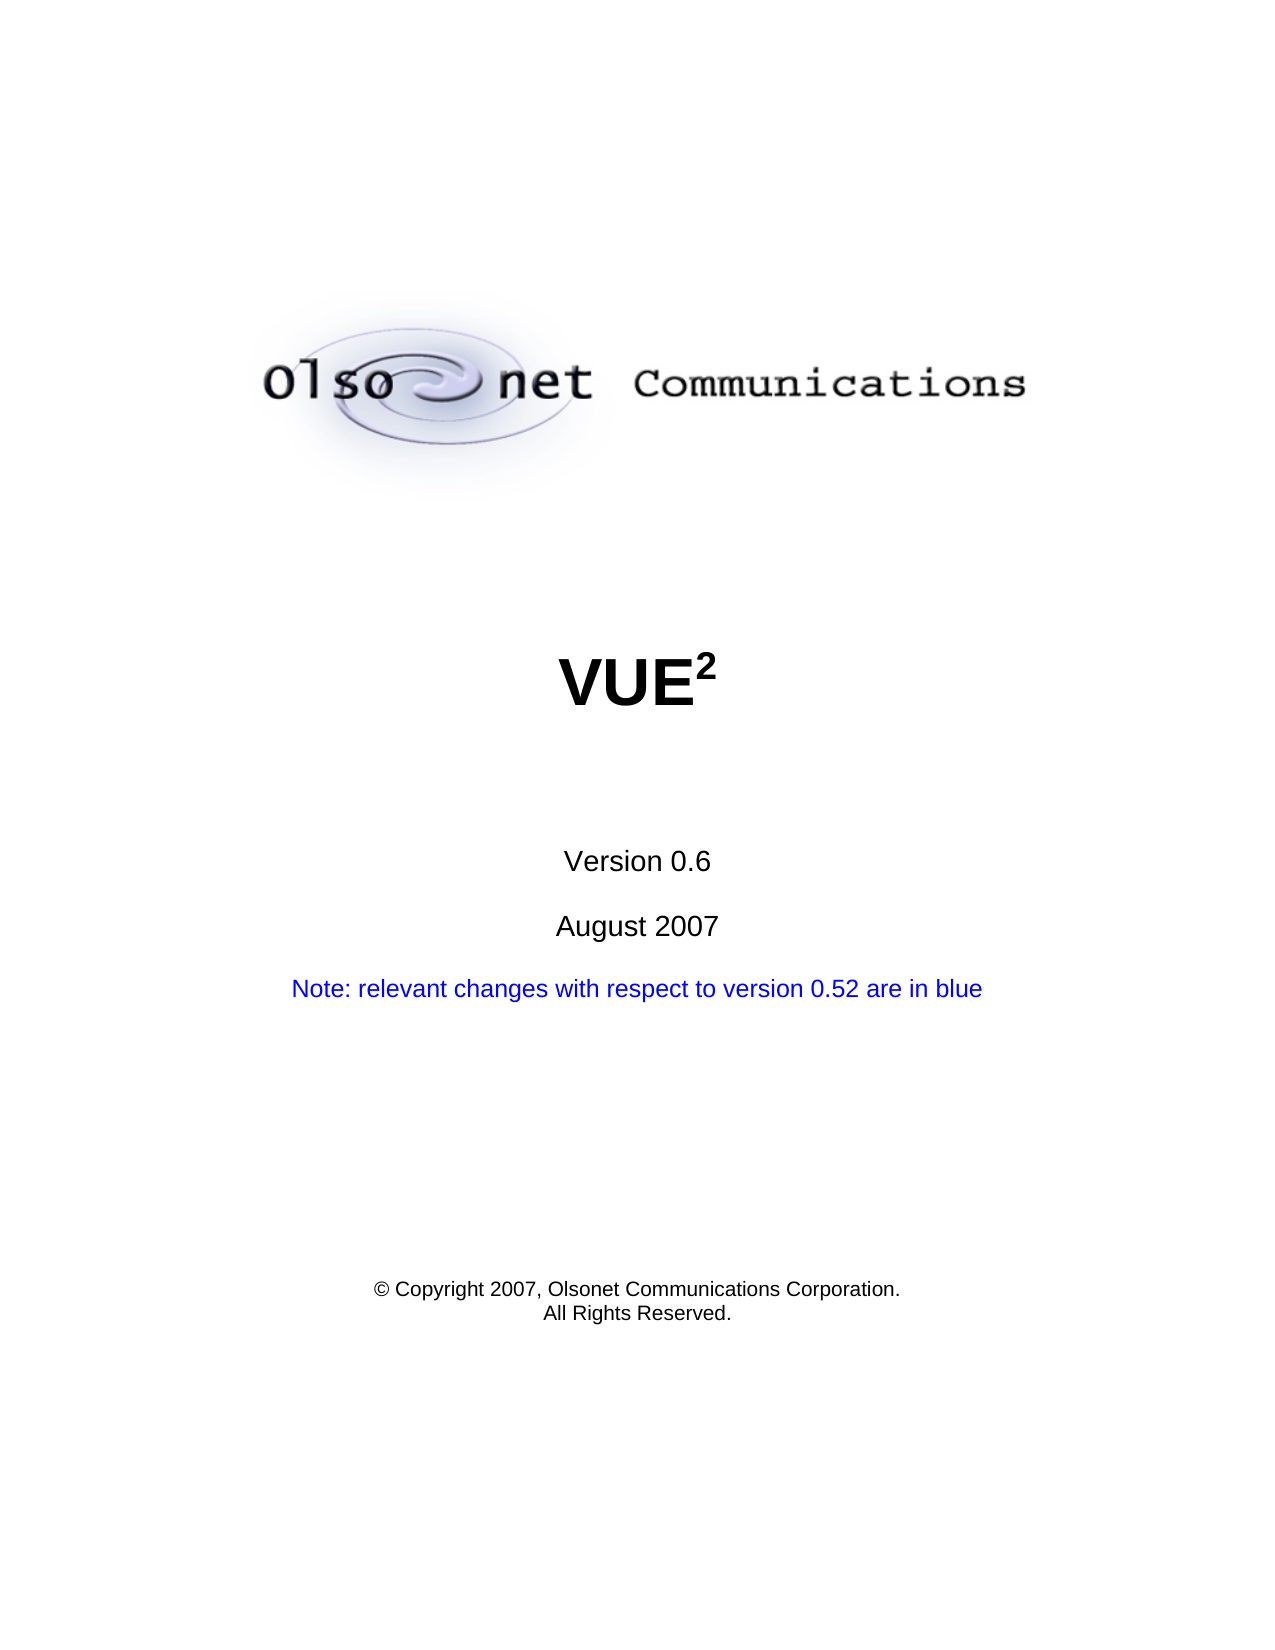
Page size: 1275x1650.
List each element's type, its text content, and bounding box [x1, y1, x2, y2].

picture [241, 291, 1034, 498]
text VUE2 [210, 645, 1065, 719]
text Version 0.6 [210, 845, 1065, 877]
text Note: relevant changes with respect to version 0.52 are in blue [210, 975, 1065, 1003]
text August 2007 [210, 910, 1065, 943]
text All Rights Reserved. [210, 1301, 1065, 1324]
text © Copyright 2007, Olsonet Communications Corporation. [210, 1278, 1065, 1301]
